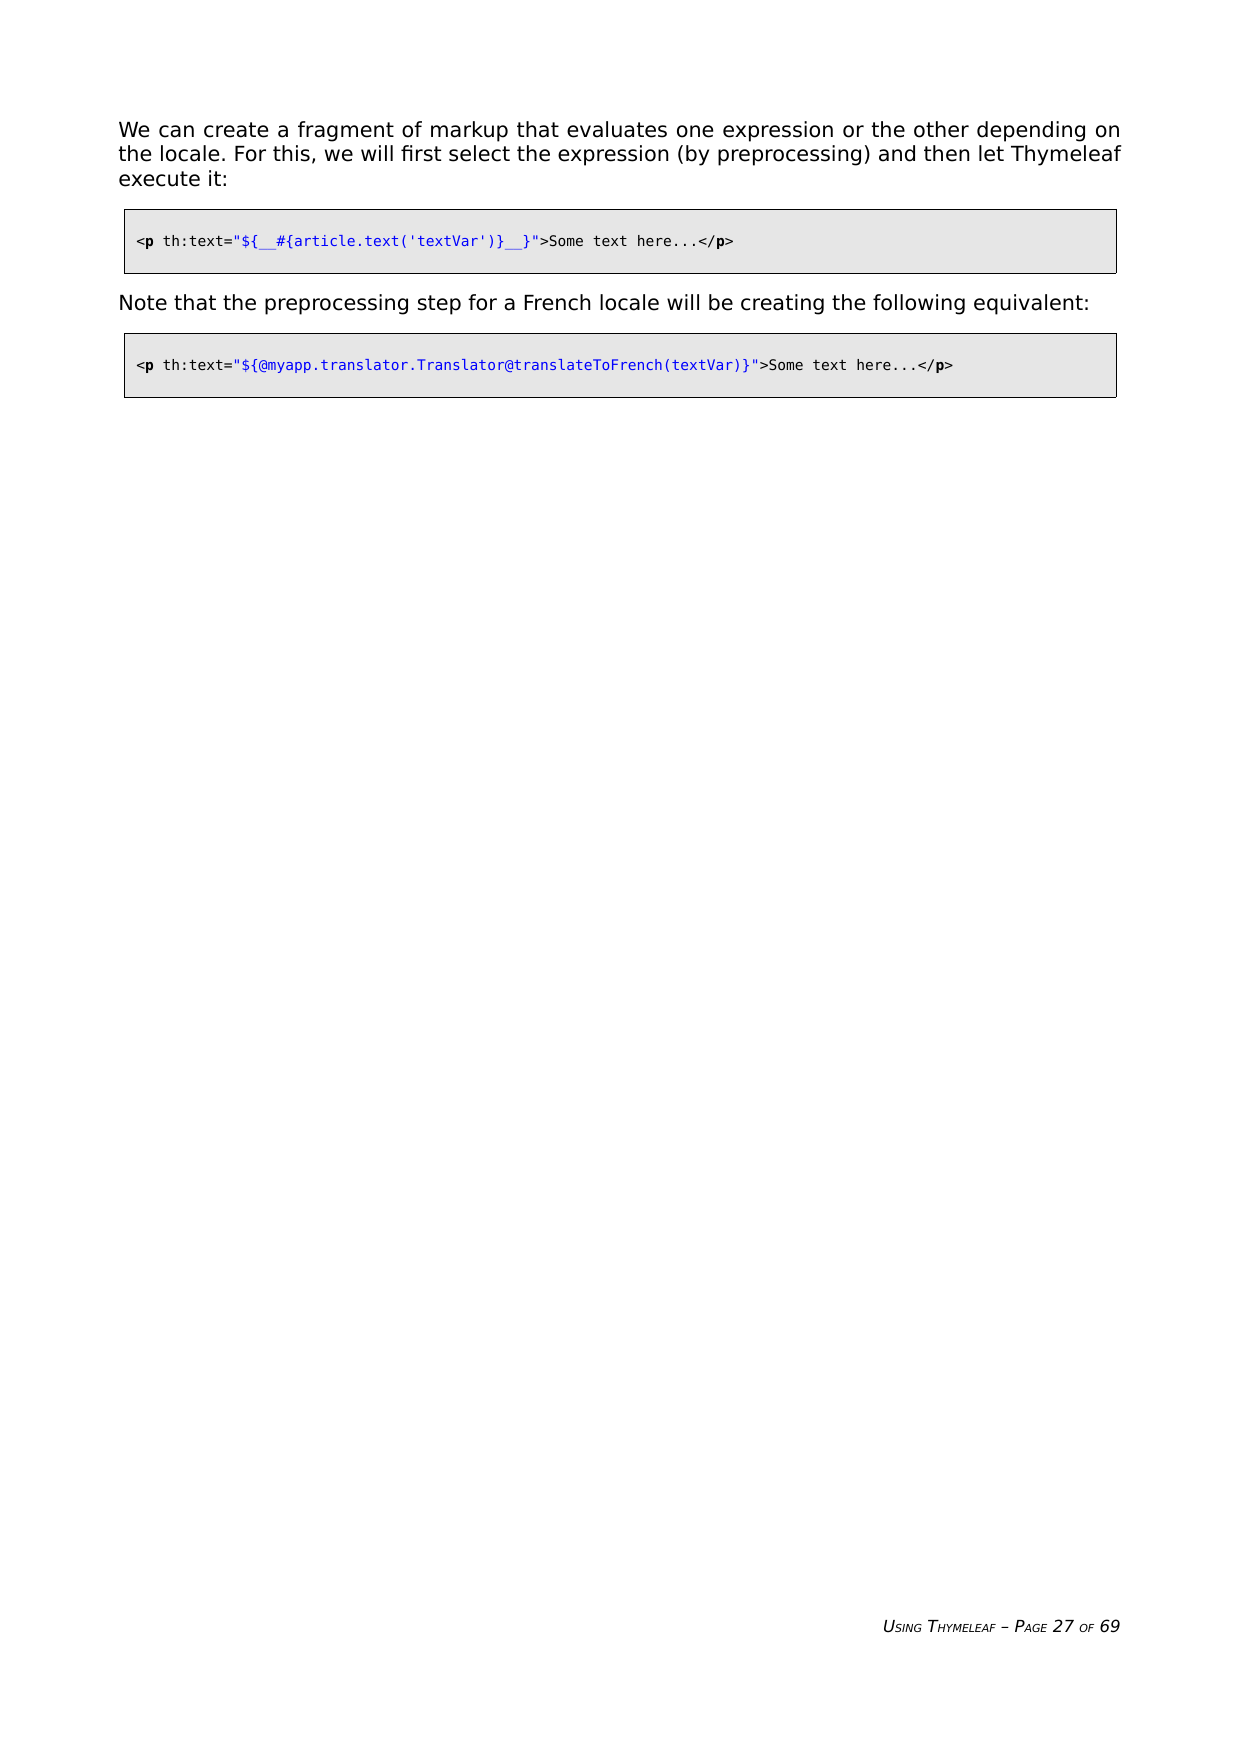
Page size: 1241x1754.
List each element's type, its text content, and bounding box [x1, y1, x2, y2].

text Note that the preprocessing step for a French locale will be creating the following equivalent: [118, 291, 1122, 315]
text We can create a fragment of markup that evaluates one expression or the other depending on the locale. For this, we will first select the expression (by preprocessing) and then let Thymeleaf execute it: [118, 118, 1122, 191]
text <p th:text="${__#{article.text('textVar')}__}">Some text here...</p> [125, 210, 1116, 273]
text <p th:text="${@myapp.translator.Translator@translateToFrench(textVar)}">Some text here...</p> [125, 334, 1116, 397]
